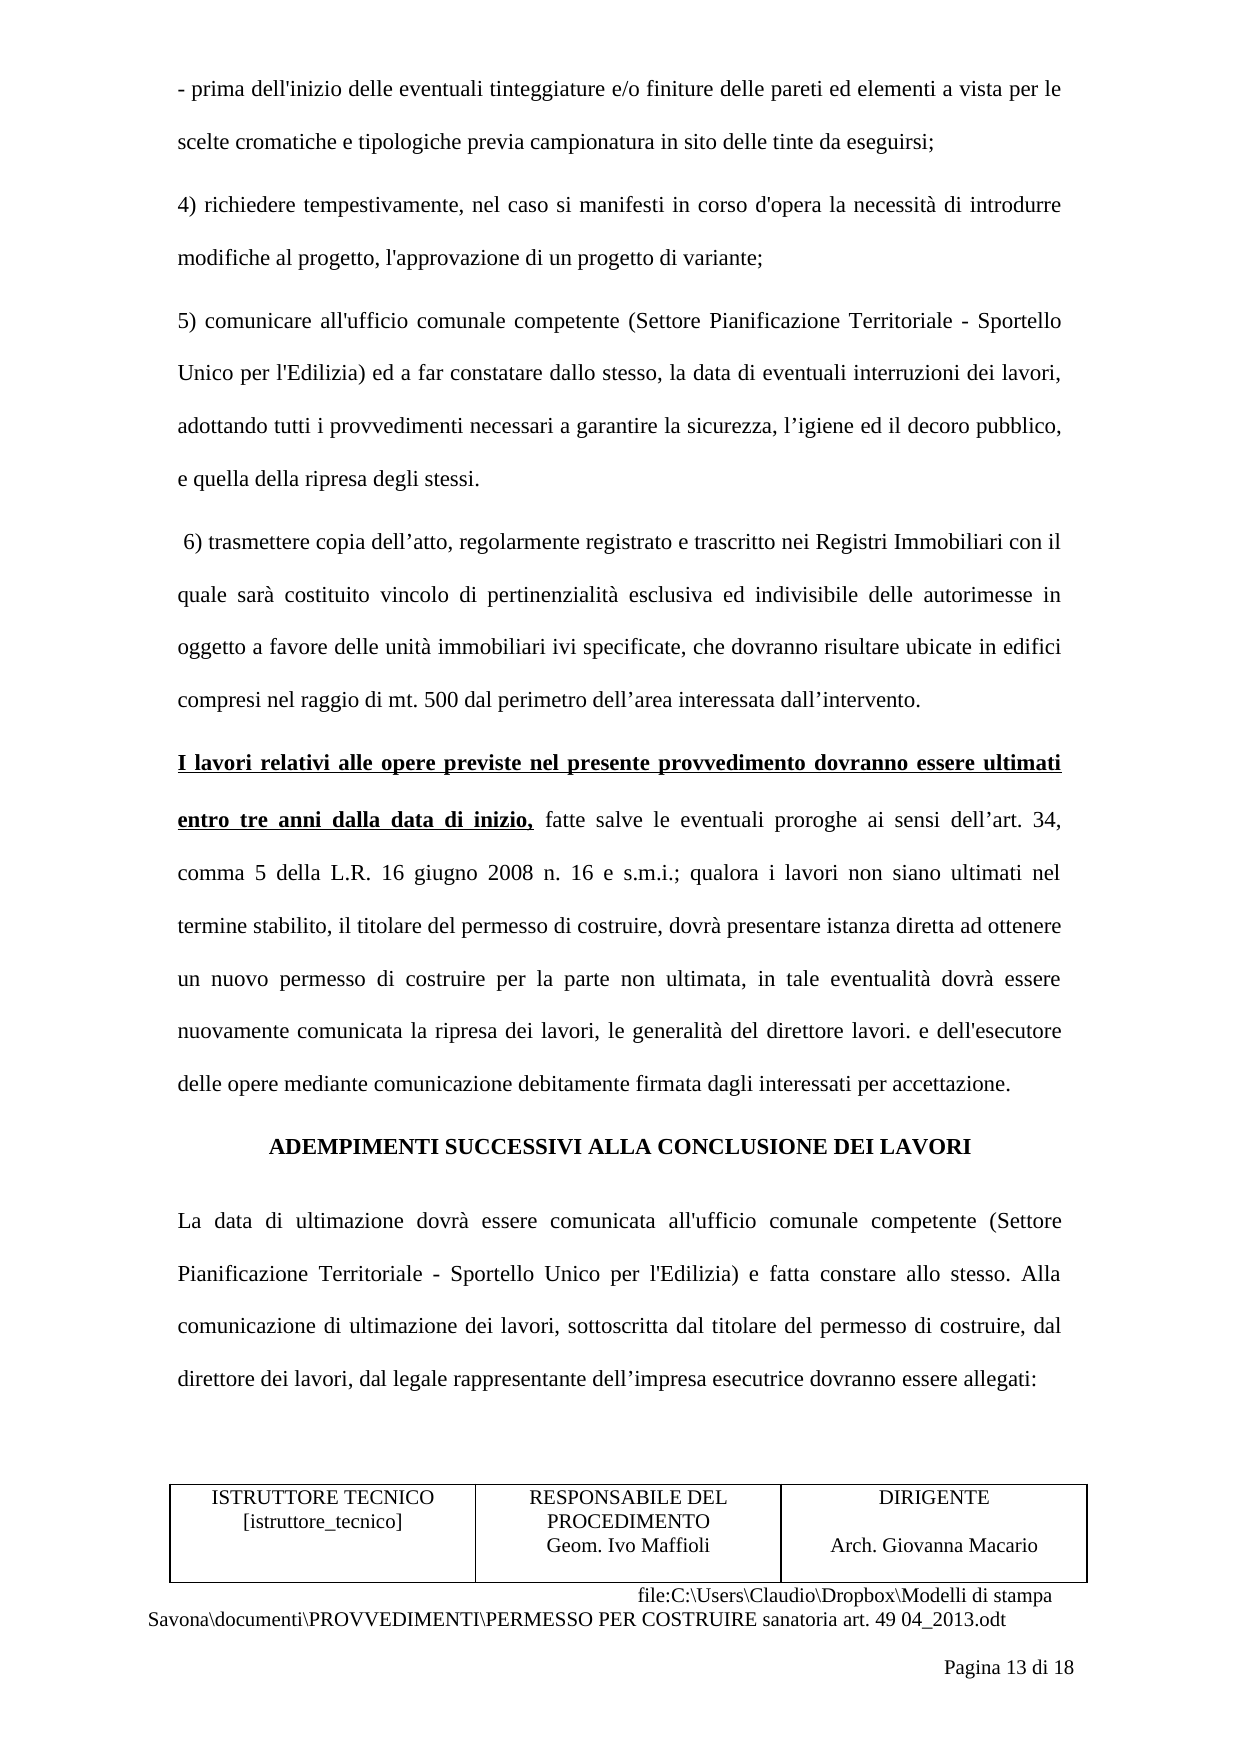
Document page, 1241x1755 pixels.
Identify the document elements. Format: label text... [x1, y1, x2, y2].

text 5) comunicare all'ufficio comunale competente (Settore Pianificazione Territoriale - Sportello Unico per l'Edilizia) ed a far constatare dallo stesso, la data di eventuali interruzioni dei lavori, adottando tutti i provvedimenti necessari a garantire la sicurezza, l’igiene ed il decoro pubblico, e quella della ripresa degli stessi. [177, 307, 1063, 491]
text ADEMPIMENTI SUCCESSIVI ALLA CONCLUSIONE DEI LAVORI [148, 1133, 1093, 1160]
text La data di ultimazione dovrà essere comunicata all'ufficio comunale competente (Settore Pianificazione Territoriale - Sportello Unico per l'Edilizia) e fatta constare allo stesso. Alla comunicazione di ultimazione dei lavori, sottoscritta dal titolare del permesso di costruire, dal direttore dei lavori, dal legale rappresentante dell’impresa esecutrice dovranno essere allegati: [177, 1207, 1063, 1391]
text 6) trasmettere copia dell’atto, regolarmente registrato e trascritto nei Registri Immobiliari con il quale sarà costituito vincolo di pertinenzialità esclusiva ed indivisibile delle autorimesse in oggetto a favore delle unità immobiliari ivi specificate, che dovranno risultare ubicate in edifici compresi nel raggio di mt. 500 dal perimetro dell’area interessata dall’intervento. [177, 528, 1063, 712]
text 4) richiedere tempestivamente, nel caso si manifesti in corso d'opera la necessità di introdurre modifiche al progetto, l'approvazione di un progetto di variante; [177, 191, 1063, 270]
text I lavori relativi alle opere previste nel presente provvedimento dovranno essere ultimati entro tre anni dalla data di inizio, fatte salve le eventuali proroghe ai sensi dell’art. 34, comma 5 della L.R. 16 giugno 2008 n. 16 e s.m.i.; qualora i lavori non siano ultimati nel termine stabilito, il titolare del permesso di costruire, dovrà presentare istanza diretta ad ottenere un nuovo permesso di costruire per la parte non ultimata, in tale eventualità dovrà essere nuovamente comunicata la ripresa dei lavori, le generalità del direttore lavori. e dell'esecutore delle opere mediante comunicazione debitamente firmata dagli interessati per accettazione. [177, 749, 1063, 1097]
text - prima dell'inizio delle eventuali tinteggiature e/o finiture delle pareti ed elementi a vista per le scelte cromatiche e tipologiche previa campionatura in sito delle tinte da eseguirsi; [177, 75, 1063, 154]
